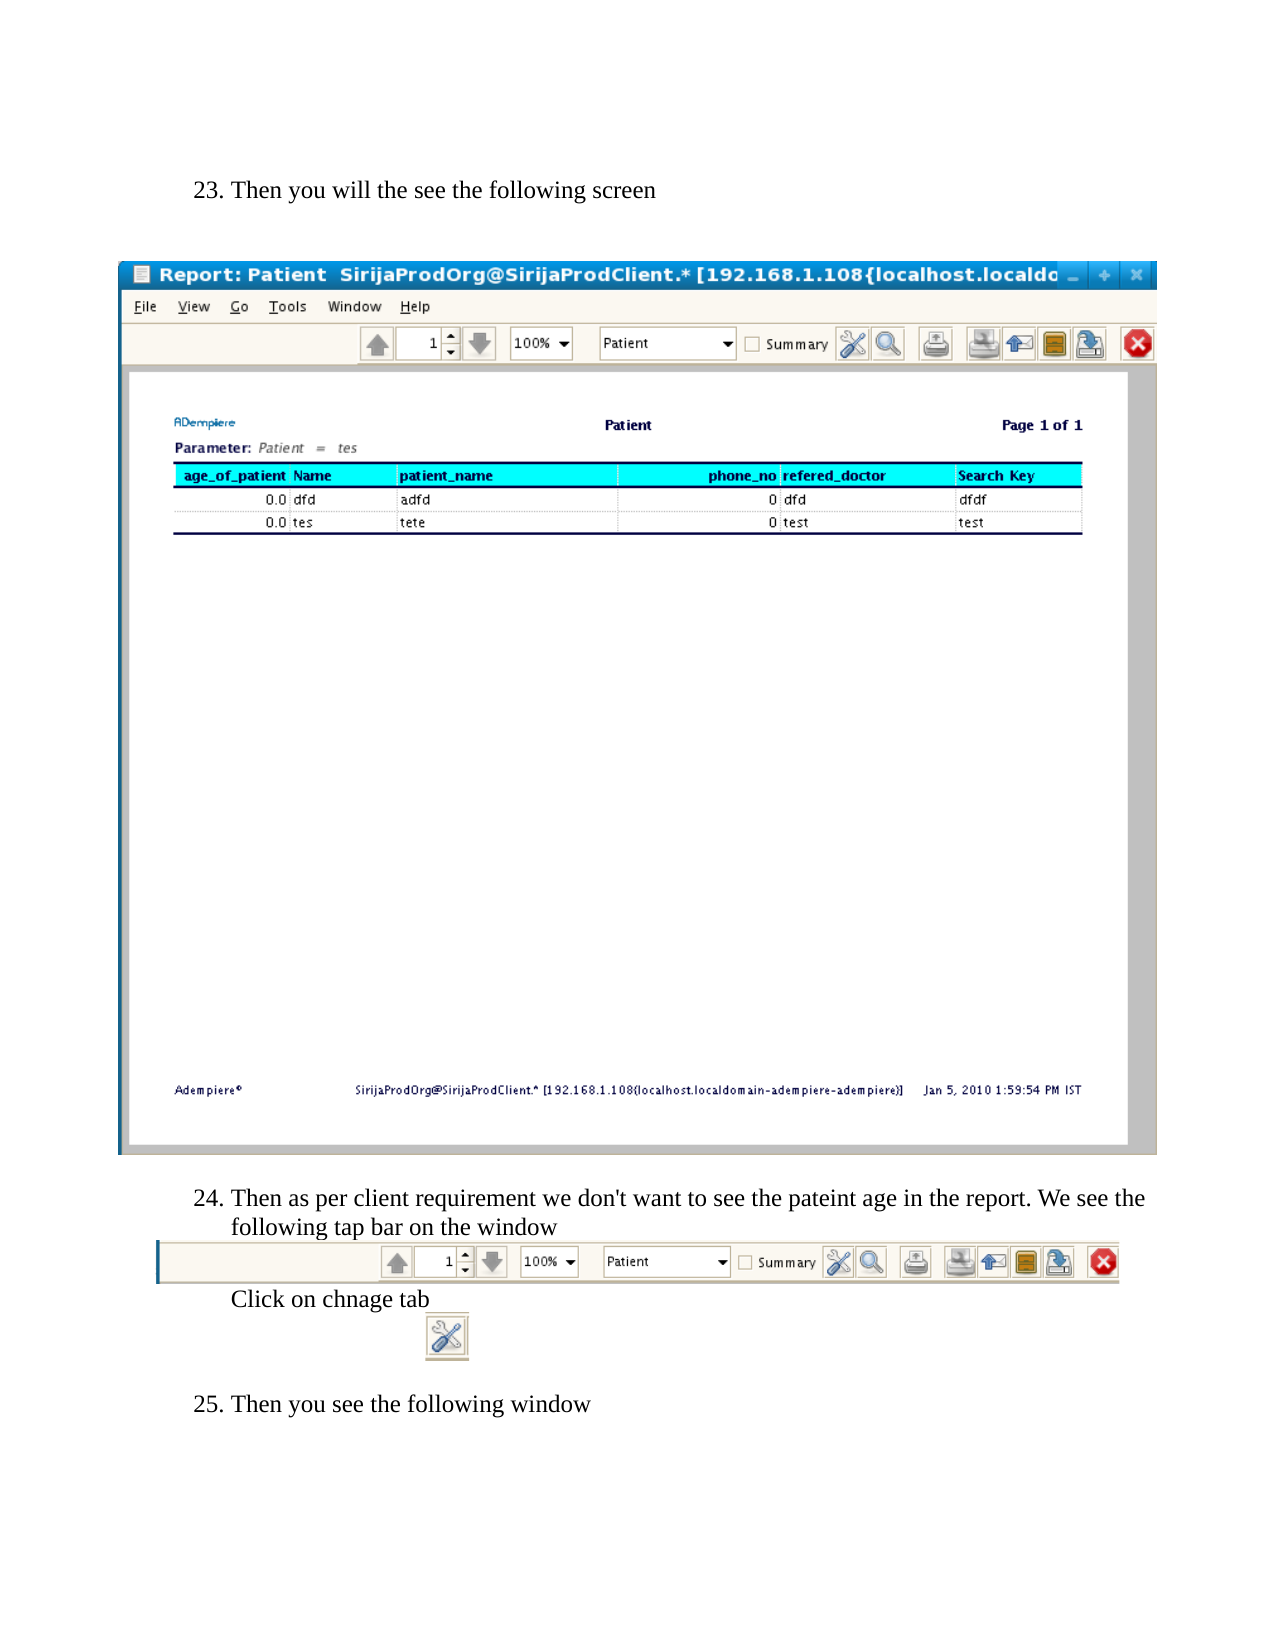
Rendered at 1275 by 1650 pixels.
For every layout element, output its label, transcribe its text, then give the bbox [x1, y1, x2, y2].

list Click on chnage tab [193, 1241, 1157, 1313]
picture [118, 265, 1157, 1155]
list Then as per client requirement we don't want to see the pateint age in the report. We see the following tap bar on the window [193, 1183, 1157, 1241]
picture [1090, 261, 1119, 281]
picture [1058, 261, 1087, 281]
list Then you see the following window [193, 1389, 1157, 1418]
picture [682, 269, 690, 277]
list Then you will the see the following screen [193, 176, 1157, 204]
picture [155, 1240, 1120, 1284]
picture [425, 1312, 470, 1361]
picture [1121, 261, 1151, 280]
